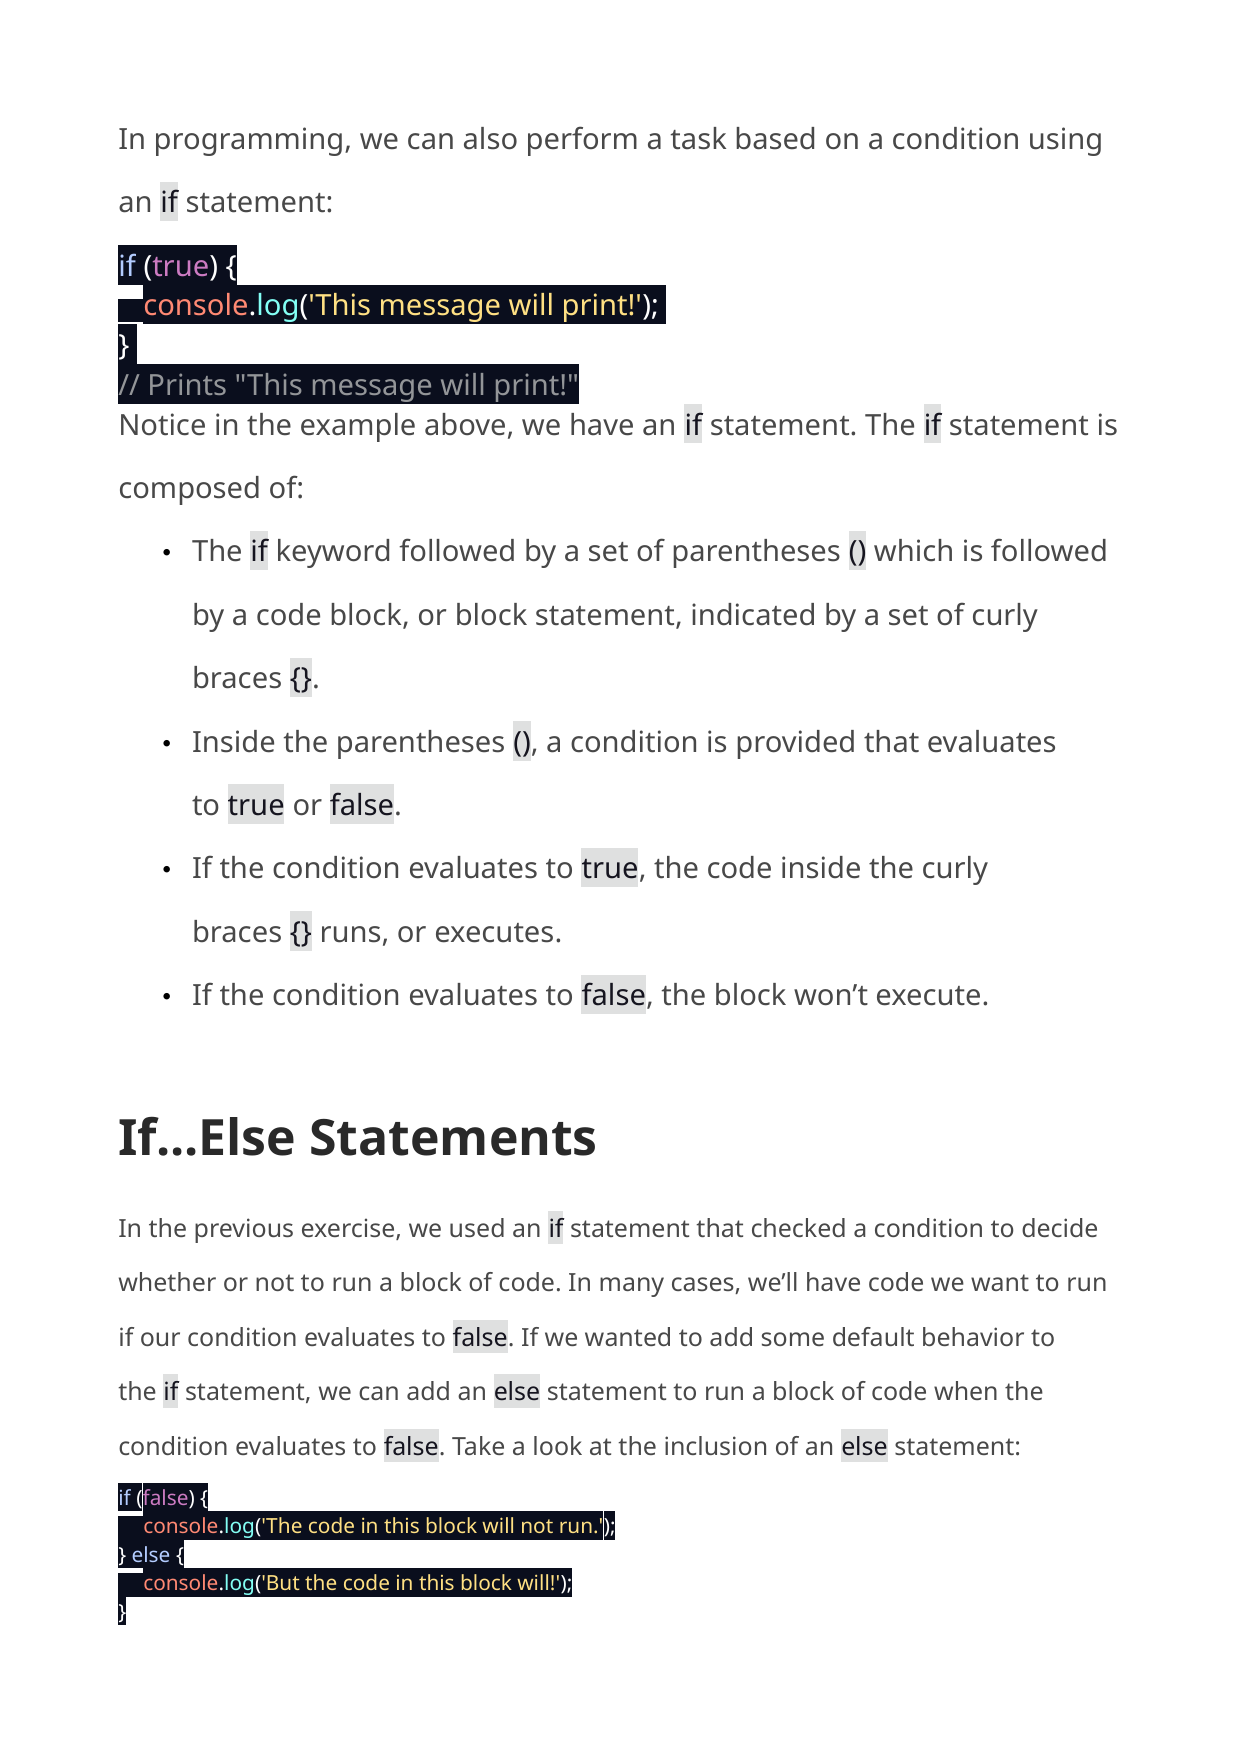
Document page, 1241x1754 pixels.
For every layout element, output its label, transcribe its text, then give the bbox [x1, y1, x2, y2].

subtitle If...Else Statements [118, 1102, 1122, 1170]
text if (false) { [118, 1483, 1122, 1511]
text console.log('But the code in this block will!'); [118, 1568, 1122, 1597]
text Notice in the example above, we have an if statement. The if statement is composed of: [118, 404, 1122, 507]
text In the previous exercise, we used an if statement that checked a condition to decide whether or not to run a block of code. In many cases, we’ll have code we want to run if our condition evaluates to false. If we wanted to add some default behavior to the if statement, we can add an else statement to run a block of code when the condition evaluates to false. Take a look at the inclusion of an else statement: [118, 1211, 1122, 1462]
text In programming, we can also perform a task based on a condition using an if statement: [118, 118, 1122, 221]
text } [118, 1597, 1122, 1625]
text // Prints "This message will print!" [118, 364, 1122, 404]
list The if keyword followed by a set of parentheses () which is followed by a code block, or block statement, indicated by a set of curly braces {}. [162, 531, 1122, 697]
text } [118, 324, 1122, 364]
text if (true) { [118, 245, 1122, 285]
text console.log('The code in this block will not run.'); [118, 1511, 1122, 1540]
list Inside the parentheses (), a condition is provided that evaluates to true or false. [162, 721, 1122, 824]
text console.log('This message will print!'); [118, 285, 1122, 324]
text } else { [118, 1540, 1122, 1568]
list If the condition evaluates to true, the code inside the curly braces {} runs, or executes. [162, 848, 1122, 951]
list If the condition evaluates to false, the block won’t execute. [162, 975, 1122, 1014]
